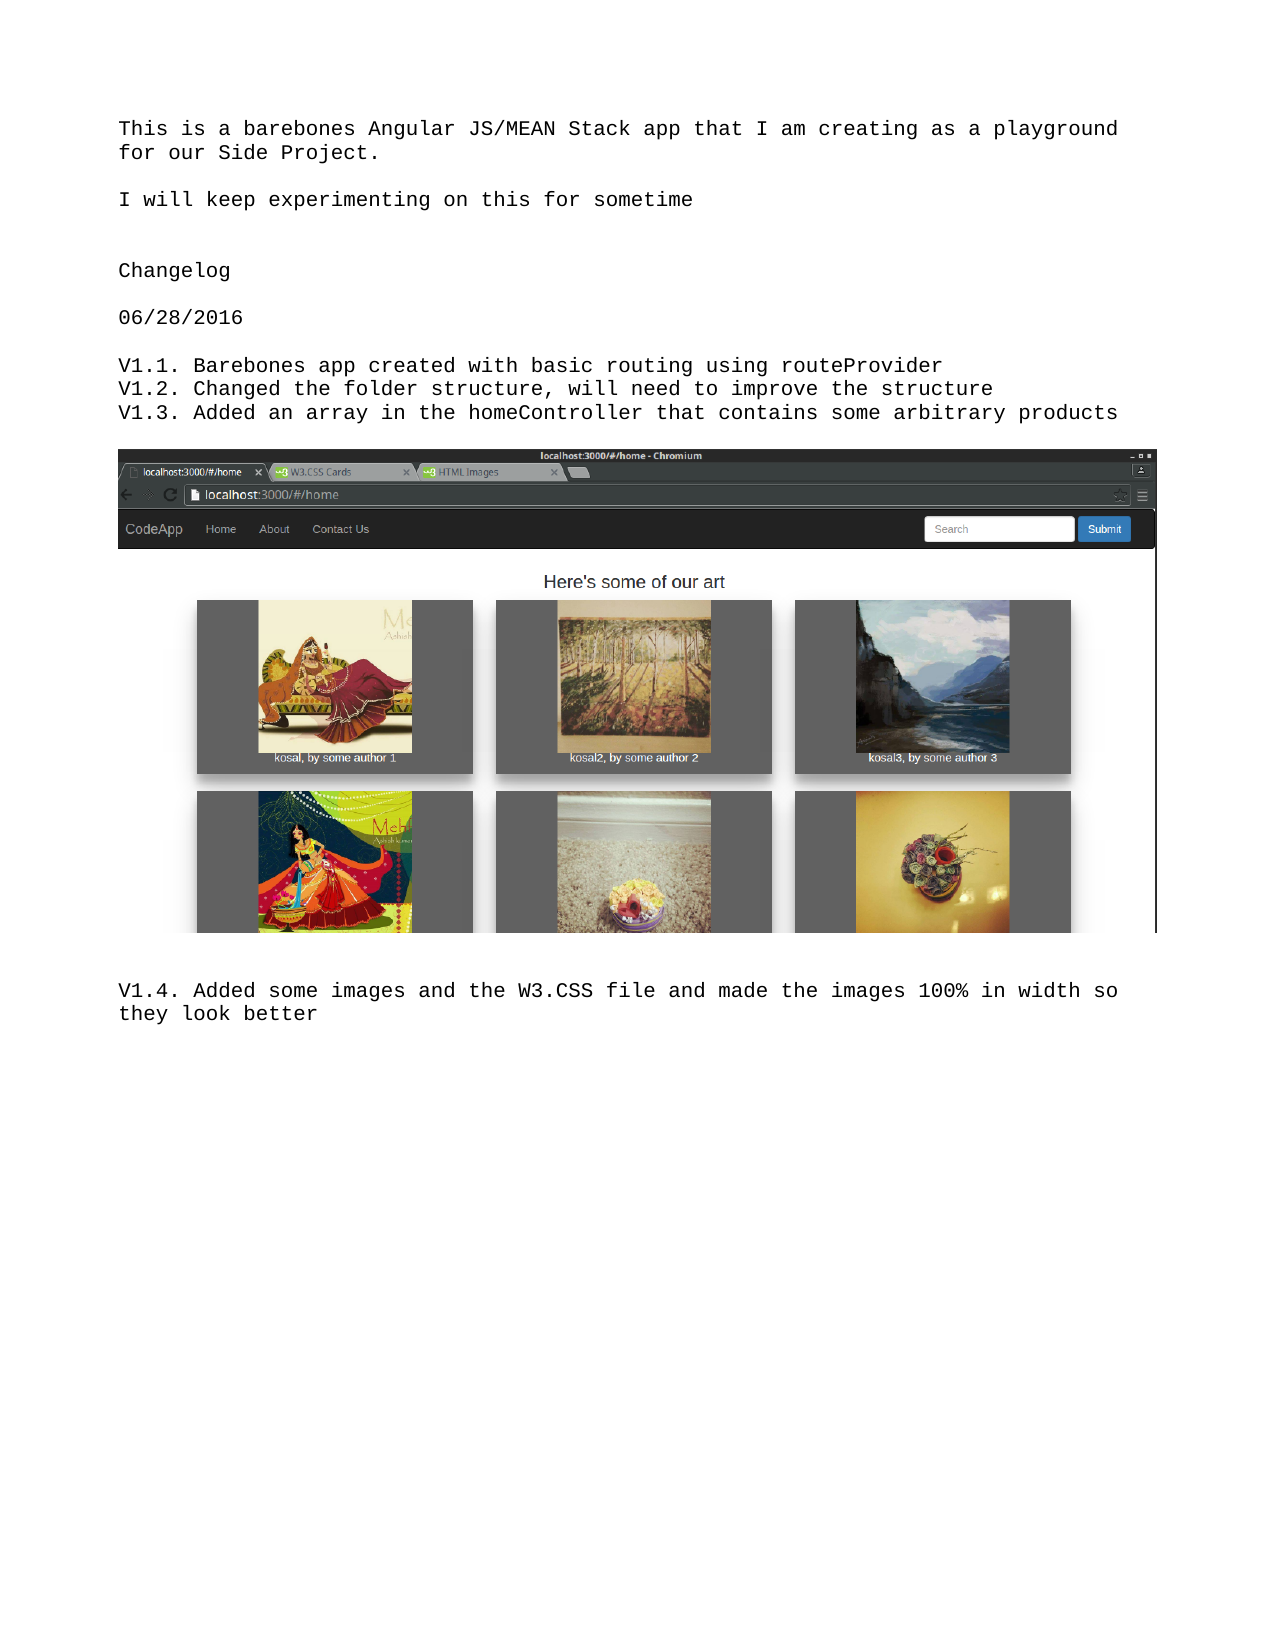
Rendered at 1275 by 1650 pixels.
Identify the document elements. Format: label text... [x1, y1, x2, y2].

text V1.1. Barebones app created with basic routing using routeProvider [118, 354, 1157, 378]
text I will keep experimenting on this for sometime [118, 189, 1157, 213]
text V1.4. Added some images and the W3.CSS file and made the images 100% in width so they look better [118, 980, 1157, 1027]
text This is a barebones Angular JS/MEAN Stack app that I am creating as a playground for our Side Project. [118, 118, 1157, 165]
text V1.2. Changed the folder structure, will need to improve the structure [118, 378, 1157, 402]
text Changelog [118, 260, 1157, 284]
text 06/28/2016 [118, 307, 1157, 331]
text V1.3. Added an array in the homeController that contains some arbitrary products [118, 402, 1157, 426]
picture [118, 449, 1157, 933]
